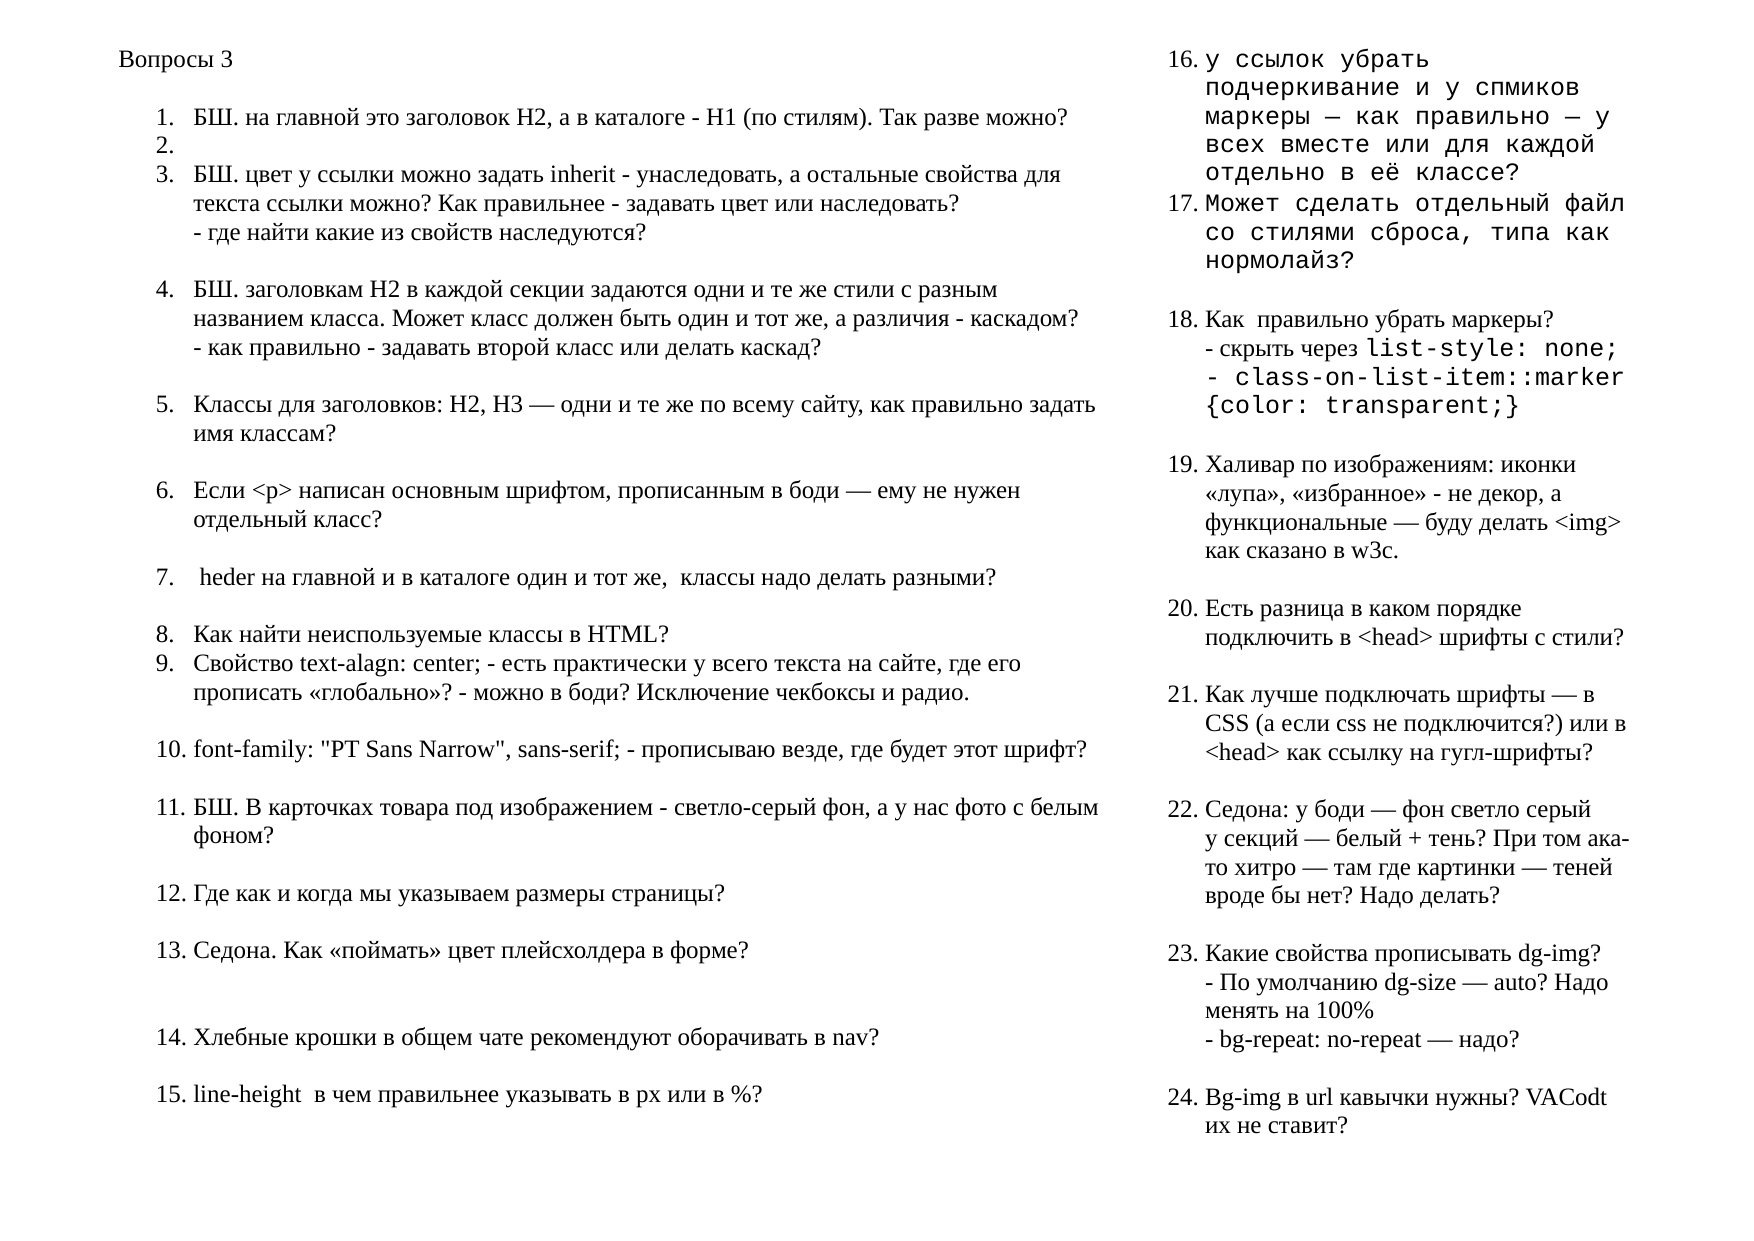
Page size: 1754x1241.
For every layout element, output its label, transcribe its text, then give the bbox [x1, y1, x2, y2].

list БШ. цвет у ссылки можно задать inherit - унаследовать, а остальные свойства для текста ссылки можно? Как правильнее - задавать цвет или наследовать? - где найти какие из свойств наследуются? [156, 159, 1100, 245]
list БШ. В карточках товара под изображением - светло-серый фон, а у нас фото с белым фоном? [156, 792, 1100, 849]
list Как найти неиспользуемые классы в HTML? [156, 619, 1100, 648]
list Как лучше подключать шрифты — в CSS (а если css не подключится?) или в <head> как ссылку на гугл-шрифты? [1167, 679, 1636, 765]
list Есть разница в каком порядке подключить в <head> шрифты с стили? [1167, 593, 1636, 650]
list font-family: "PT Sans Narrow", sans-serif; - прописываю везде, где будет этот шрифт? [156, 734, 1100, 763]
list Классы для заголовков: Н2, Н3 — одни и те же по всему сайту, как правильно задать имя классам? [156, 389, 1100, 447]
list Как правильно убрать маркеры? - скрыть через list-style: none; - class-on-list-item::marker {color: transparent;} [1167, 304, 1636, 421]
list Какие свойства прописывать dg-img? - По умолчанию dg-size — auto? Надо менять на 100% - bg-repeat: no-repeat — надо? [1167, 938, 1636, 1053]
list Халивар по изображениям: иконки «лупа», «избранное» - не декор, а функциональные — буду делать <img> как сказано в w3c. [1167, 449, 1636, 564]
list Если <p> написан основным шрифтом, прописанным в боди — ему не нужен отдельный класс? [156, 475, 1100, 533]
list heder на главной и в каталоге один и тот же, классы надо делать разными? [156, 562, 1100, 590]
text Вопросы 3 [118, 44, 1100, 73]
list БШ. на главной это заголовок Н2, а в каталоге - Н1 (по стилям). Так разве можно? [156, 102, 1100, 130]
list Седона. Как «поймать» цвет плейсхолдера в форме? [156, 935, 1100, 964]
list БШ. заголовкам Н2 в каждой секции задаются одни и те же стили с разным названием класса. Может класс должен быть один и тот же, а различия - каскадом? - как правильно - задавать второй класс или делать каскад? [156, 274, 1100, 360]
list Где как и когда мы указываем размеры страницы? [156, 878, 1100, 907]
list Хлебные крошки в общем чате рекомендуют оборачивать в nav? [156, 1022, 1100, 1050]
list Свойство text-alagn: center; - есть практически у всего текста на сайте, где его прописать «глобально»? - можно в боди? Исключение чекбоксы и радио. [156, 648, 1100, 705]
list Седона: у боди — фон светло серый у секций — белый + тень? При том ака-то хитро — там где картинки — теней вроде бы нет? Надо делать? [1167, 794, 1636, 909]
list у ссылок убрать подчеркивание и у спмиков маркеры — как правильно — у всех вместе или для каждой отдельно в её классе? [1167, 44, 1636, 188]
list Может сделать отдельный файл со стилями сброса, типа как нормолайз? [1167, 188, 1636, 276]
list line-height в чем правильнее указывать в px или в %? [156, 1079, 1100, 1108]
list Bg-img в url кавычки нужны? VACodt их не ставит? [1167, 1082, 1636, 1139]
